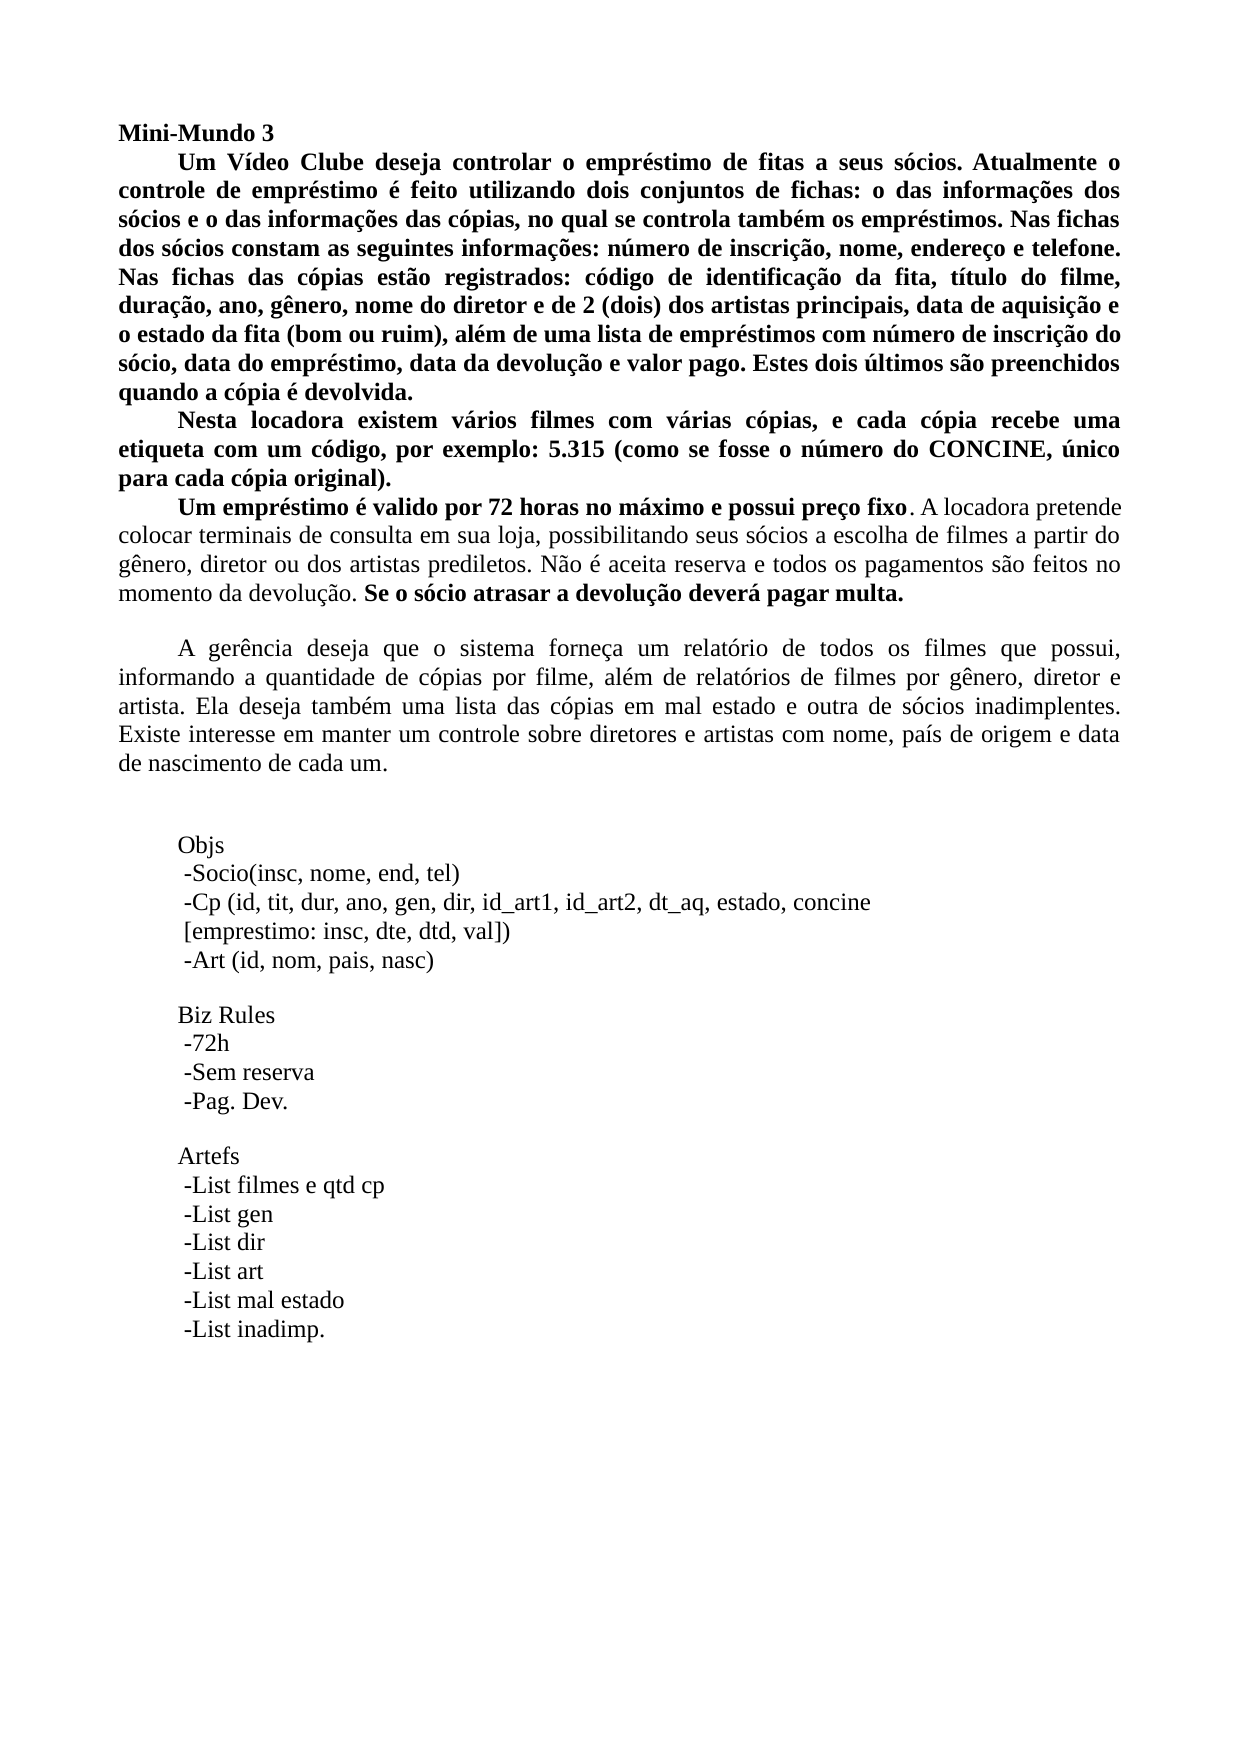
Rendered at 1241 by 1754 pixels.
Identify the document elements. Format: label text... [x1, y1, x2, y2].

text Biz Rules [118, 1000, 1122, 1028]
text -List art [118, 1256, 1122, 1285]
text Mini-Mundo 3 [118, 118, 1122, 147]
text Artefs [118, 1141, 1122, 1170]
text -Pag. Dev. [118, 1086, 1122, 1115]
text -Art (id, nom, pais, nasc) [118, 945, 1122, 973]
text A gerência deseja que o sistema forneça um relatório de todos os filmes que possui, informando a quantidade de cópias por filme, além de relatórios de filmes por gênero, diretor e artista. Ela deseja também uma lista das cópias em mal estado e outra de sócios inadimplentes. Existe interesse em manter um controle sobre diretores e artistas com nome, país de origem e data de nascimento de cada um. [118, 633, 1122, 777]
text Objs [118, 830, 1122, 858]
text -Sem reserva [118, 1057, 1122, 1086]
text -List gen [118, 1199, 1122, 1227]
text Um empréstimo é valido por 72 horas no máximo e possui preço fixo. A locadora pretende colocar terminais de consulta em sua loja, possibilitando seus sócios a escolha de filmes a partir do gênero, diretor ou dos artistas prediletos. Não é aceita reserva e todos os pagamentos são feitos no momento da devolução. Se o sócio atrasar a devolução deverá pagar multa. [118, 492, 1122, 607]
text Nesta locadora existem vários filmes com várias cópias, e cada cópia recebe uma etiqueta com um código, por exemplo: 5.315 (como se fosse o número do CONCINE, único para cada cópia original). [118, 406, 1122, 492]
text -List mal estado [118, 1285, 1122, 1314]
text -List dir [118, 1227, 1122, 1256]
text [emprestimo: insc, dte, dtd, val]) [118, 916, 1122, 945]
text -List inadimp. [118, 1314, 1122, 1342]
text -72h [118, 1028, 1122, 1057]
text -List filmes e qtd cp [118, 1170, 1122, 1199]
text -Socio(insc, nome, end, tel) [118, 858, 1122, 887]
text -Cp (id, tit, dur, ano, gen, dir, id_art1, id_art2, dt_aq, estado, concine [118, 887, 1122, 916]
text Um Vídeo Clube deseja controlar o empréstimo de fitas a seus sócios. Atualmente o controle de empréstimo é feito utilizando dois conjuntos de fichas: o das informações dos sócios e o das informações das cópias, no qual se controla também os empréstimos. Nas fichas dos sócios constam as seguintes informações: número de inscrição, nome, endereço e telefone. Nas fichas das cópias estão registrados: código de identificação da fita, título do filme, duração, ano, gênero, nome do diretor e de 2 (dois) dos artistas principais, data de aquisição e o estado da fita (bom ou ruim), além de uma lista de empréstimos com número de inscrição do sócio, data do empréstimo, data da devolução e valor pago. Estes dois últimos são preenchidos quando a cópia é devolvida. [118, 147, 1122, 406]
